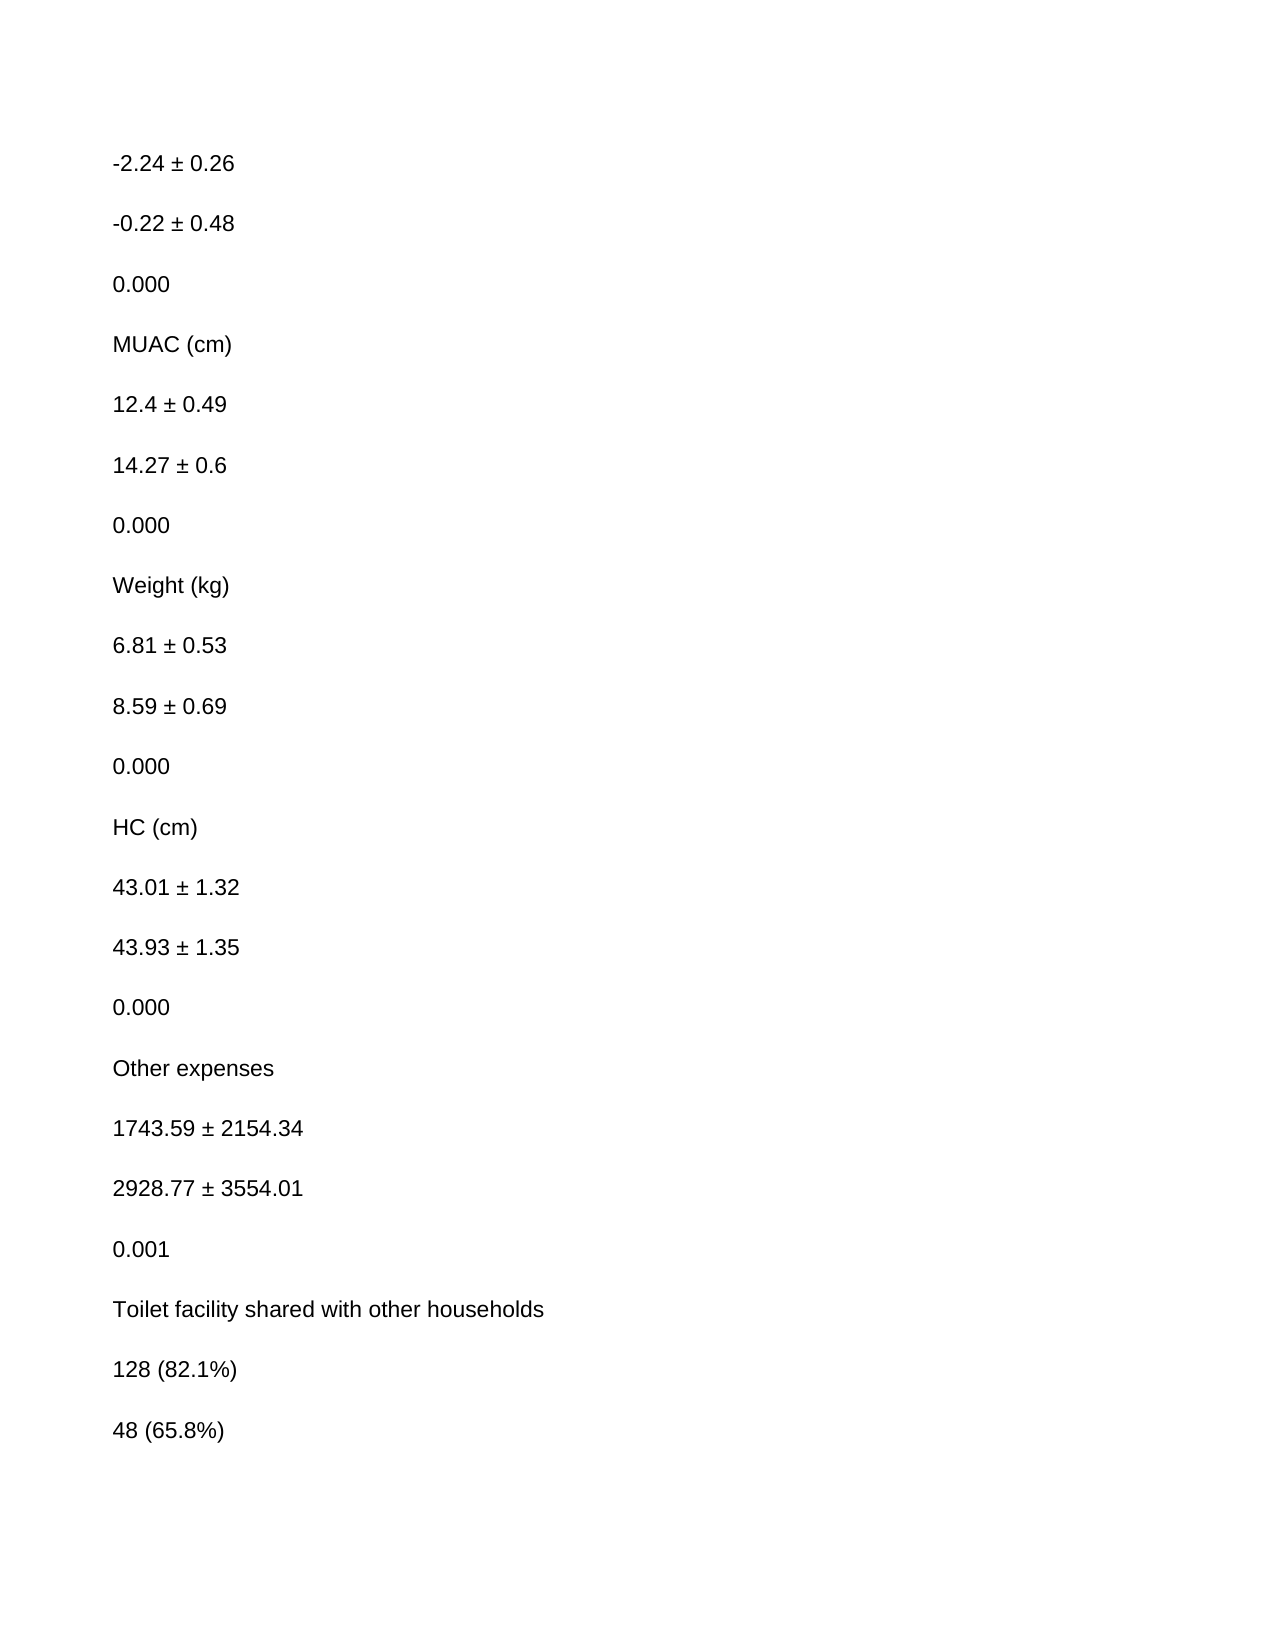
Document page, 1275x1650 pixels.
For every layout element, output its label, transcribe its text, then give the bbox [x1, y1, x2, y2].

text 14.27 ± 0.6 [112, 452, 1162, 478]
text MUAC (cm) [112, 331, 1162, 357]
text 6.81 ± 0.53 [112, 632, 1162, 659]
text 48 (65.8%) [112, 1417, 1162, 1443]
text 43.01 ± 1.32 [112, 874, 1162, 900]
text 0.000 [112, 994, 1162, 1021]
text -0.22 ± 0.48 [112, 210, 1162, 237]
text 0.000 [112, 753, 1162, 779]
text 2928.77 ± 3554.01 [112, 1175, 1162, 1202]
text Weight (kg) [112, 572, 1162, 598]
text 0.001 [112, 1236, 1162, 1262]
text 12.4 ± 0.49 [112, 391, 1162, 418]
text 8.59 ± 0.69 [112, 693, 1162, 719]
text -2.24 ± 0.26 [112, 150, 1162, 176]
text HC (cm) [112, 813, 1162, 840]
text 128 (82.1%) [112, 1356, 1162, 1383]
text 0.000 [112, 512, 1162, 538]
text Toilet facility shared with other households [112, 1296, 1162, 1322]
text 43.93 ± 1.35 [112, 934, 1162, 960]
text 0.000 [112, 271, 1162, 297]
text Other expenses [112, 1055, 1162, 1081]
text 1743.59 ± 2154.34 [112, 1115, 1162, 1141]
